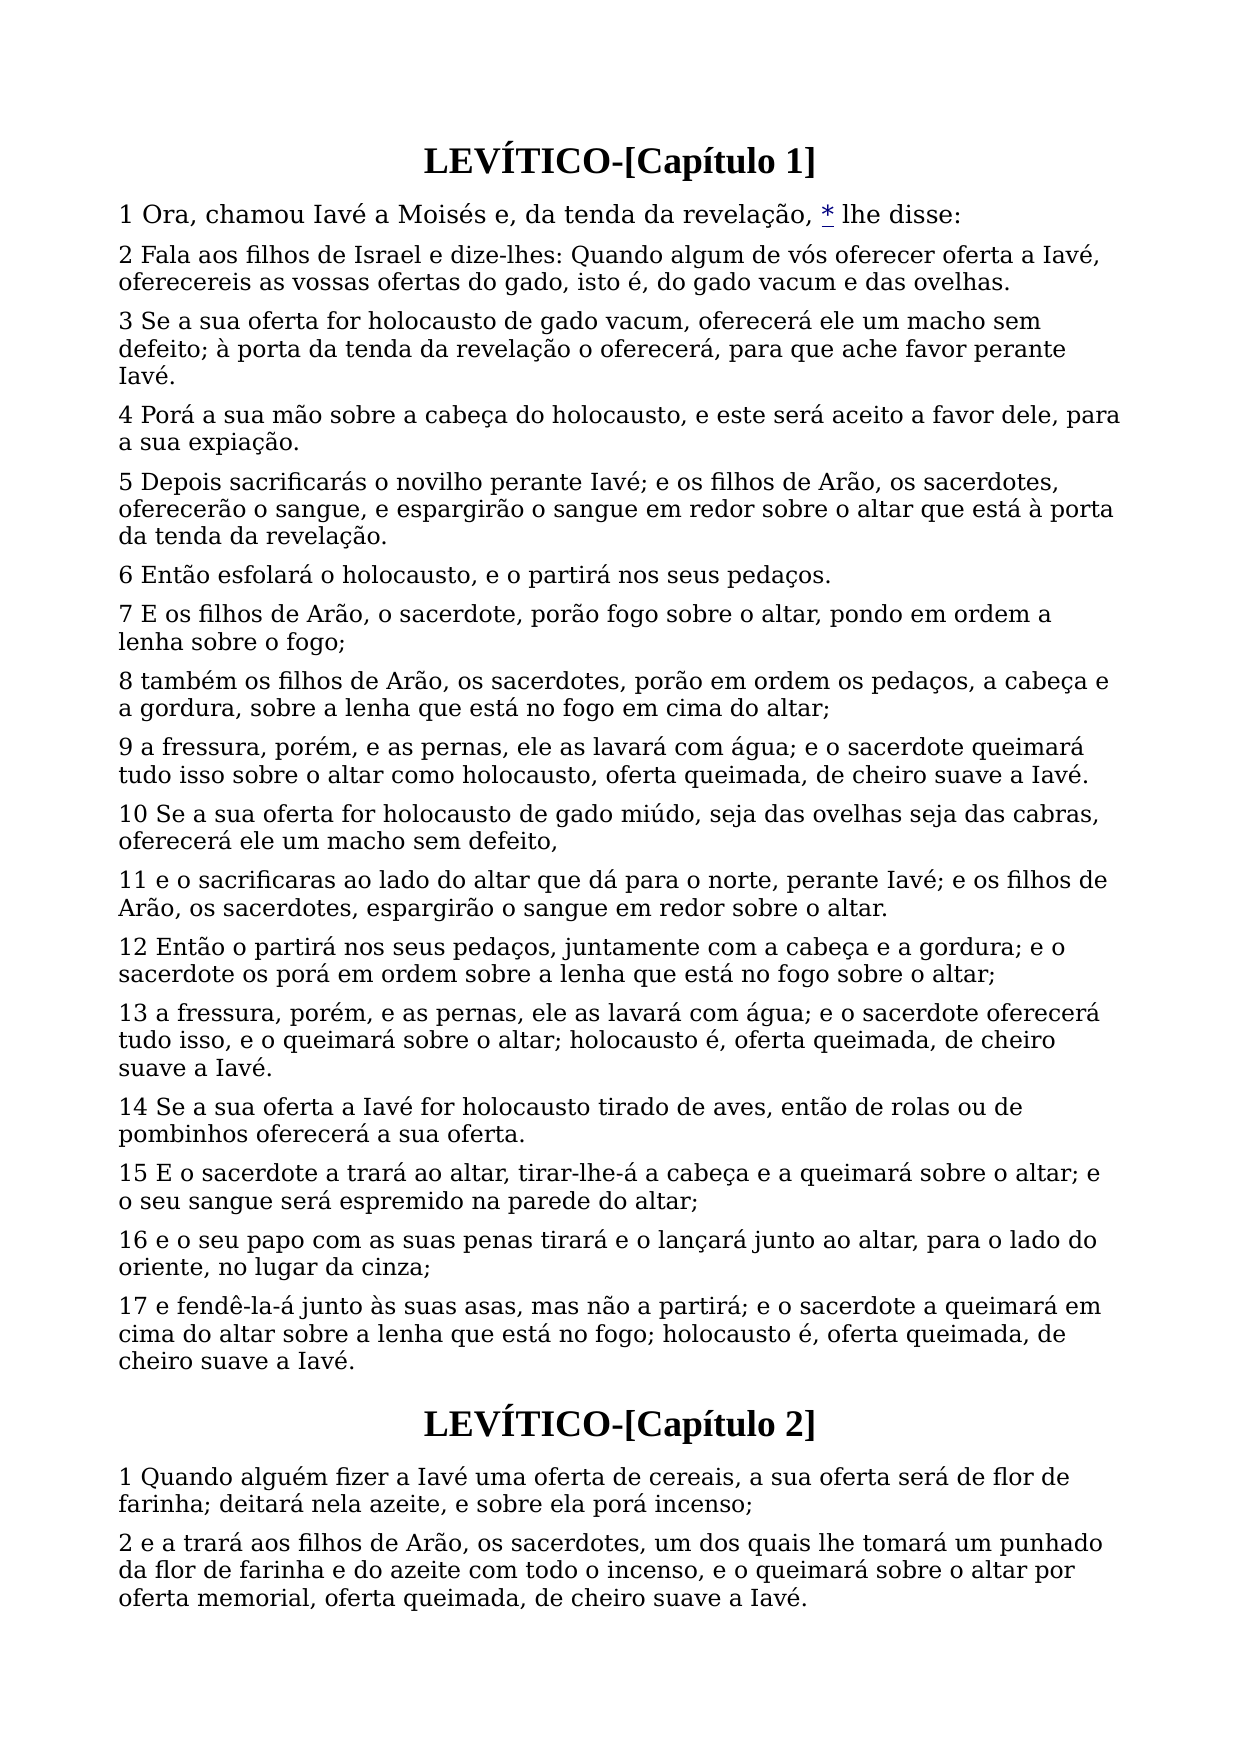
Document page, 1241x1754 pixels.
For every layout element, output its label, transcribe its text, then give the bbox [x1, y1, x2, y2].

text 11 e o sacrificaras ao lado do altar que dá para o norte, perante Iavé; e os filhos de Arão, os sacerdotes, espargirão o sangue em redor sobre o altar. [118, 867, 1122, 922]
text 12 Então o partirá nos seus pedaços, juntamente com a cabeça e a gordura; e o sacerdote os porá em ordem sobre a lenha que está no fogo sobre o altar; [118, 933, 1122, 988]
text 2 e a trará aos filhos de Arão, os sacerdotes, um dos quais lhe tomará um punhado da flor de farinha e do azeite com todo o incenso, e o queimará sobre o altar por oferta memorial, oferta queimada, de cheiro suave a Iavé. [118, 1530, 1122, 1612]
text 4 Porá a sua mão sobre a cabeça do holocausto, e este será aceito a favor dele, para a sua expiação. [118, 402, 1122, 456]
text 1 Ora, chamou Iavé a Moisés e, da tenda da revelação, * lhe disse: [118, 201, 1122, 230]
text 17 e fendê-la-á junto às suas asas, mas não a partirá; e o sacerdote a queimará em cima do altar sobre a lenha que está no fogo; holocausto é, oferta queimada, de cheiro suave a Iavé. [118, 1293, 1122, 1375]
text 15 E o sacerdote a trará ao altar, tirar-lhe-á a cabeça e a queimará sobre o altar; e o seu sangue será espremido na parede do altar; [118, 1160, 1122, 1215]
text 7 E os filhos de Arão, o sacerdote, porão fogo sobre o altar, pondo em ordem a lenha sobre o fogo; [118, 601, 1122, 656]
text 9 a fressura, porém, e as pernas, ele as lavará com água; e o sacerdote queimará tudo isso sobre o altar como holocausto, oferta queimada, de cheiro suave a Iavé. [118, 734, 1122, 789]
text 6 Então esfolará o holocausto, e o partirá nos seus pedaços. [118, 562, 1122, 589]
text 2 Fala aos filhos de Israel e dize-lhes: Quando algum de vós oferecer oferta a Iavé, oferecereis as vossas ofertas do gado, isto é, do gado vacum e das ovelhas. [118, 242, 1122, 296]
text 13 a fressura, porém, e as pernas, ele as lavará com água; e o sacerdote oferecerá tudo isso, e o queimará sobre o altar; holocausto é, oferta queimada, de cheiro suave a Iavé. [118, 1000, 1122, 1082]
text 3 Se a sua oferta for holocausto de gado vacum, oferecerá ele um macho sem defeito; à porta da tenda da revelação o oferecerá, para que ache favor perante Iavé. [118, 308, 1122, 390]
text 5 Depois sacrificarás o novilho perante Iavé; e os filhos de Arão, os sacerdotes, oferecerão o sangue, e espargirão o sangue em redor sobre o altar que está à porta da tenda da revelação. [118, 468, 1122, 550]
text 1 Quando alguém fizer a Iavé uma oferta de cereais, a sua oferta será de flor de farinha; deitará nela azeite, e sobre ela porá incenso; [118, 1463, 1122, 1518]
text 14 Se a sua oferta a Iavé for holocausto tirado de aves, então de rolas ou de pombinhos oferecerá a sua oferta. [118, 1094, 1122, 1148]
text 8 também os filhos de Arão, os sacerdotes, porão em ordem os pedaços, a cabeça e a gordura, sobre a lenha que está no fogo em cima do altar; [118, 668, 1122, 722]
text 16 e o seu papo com as suas penas tirará e o lançará junto ao altar, para o lado do oriente, no lugar da cinza; [118, 1227, 1122, 1281]
subtitle LEVÍTICO-[Capítulo 1] [118, 139, 1122, 182]
subtitle LEVÍTICO-[Capítulo 2] [118, 1402, 1122, 1445]
text 10 Se a sua oferta for holocausto de gado miúdo, seja das ovelhas seja das cabras, oferecerá ele um macho sem defeito, [118, 801, 1122, 855]
